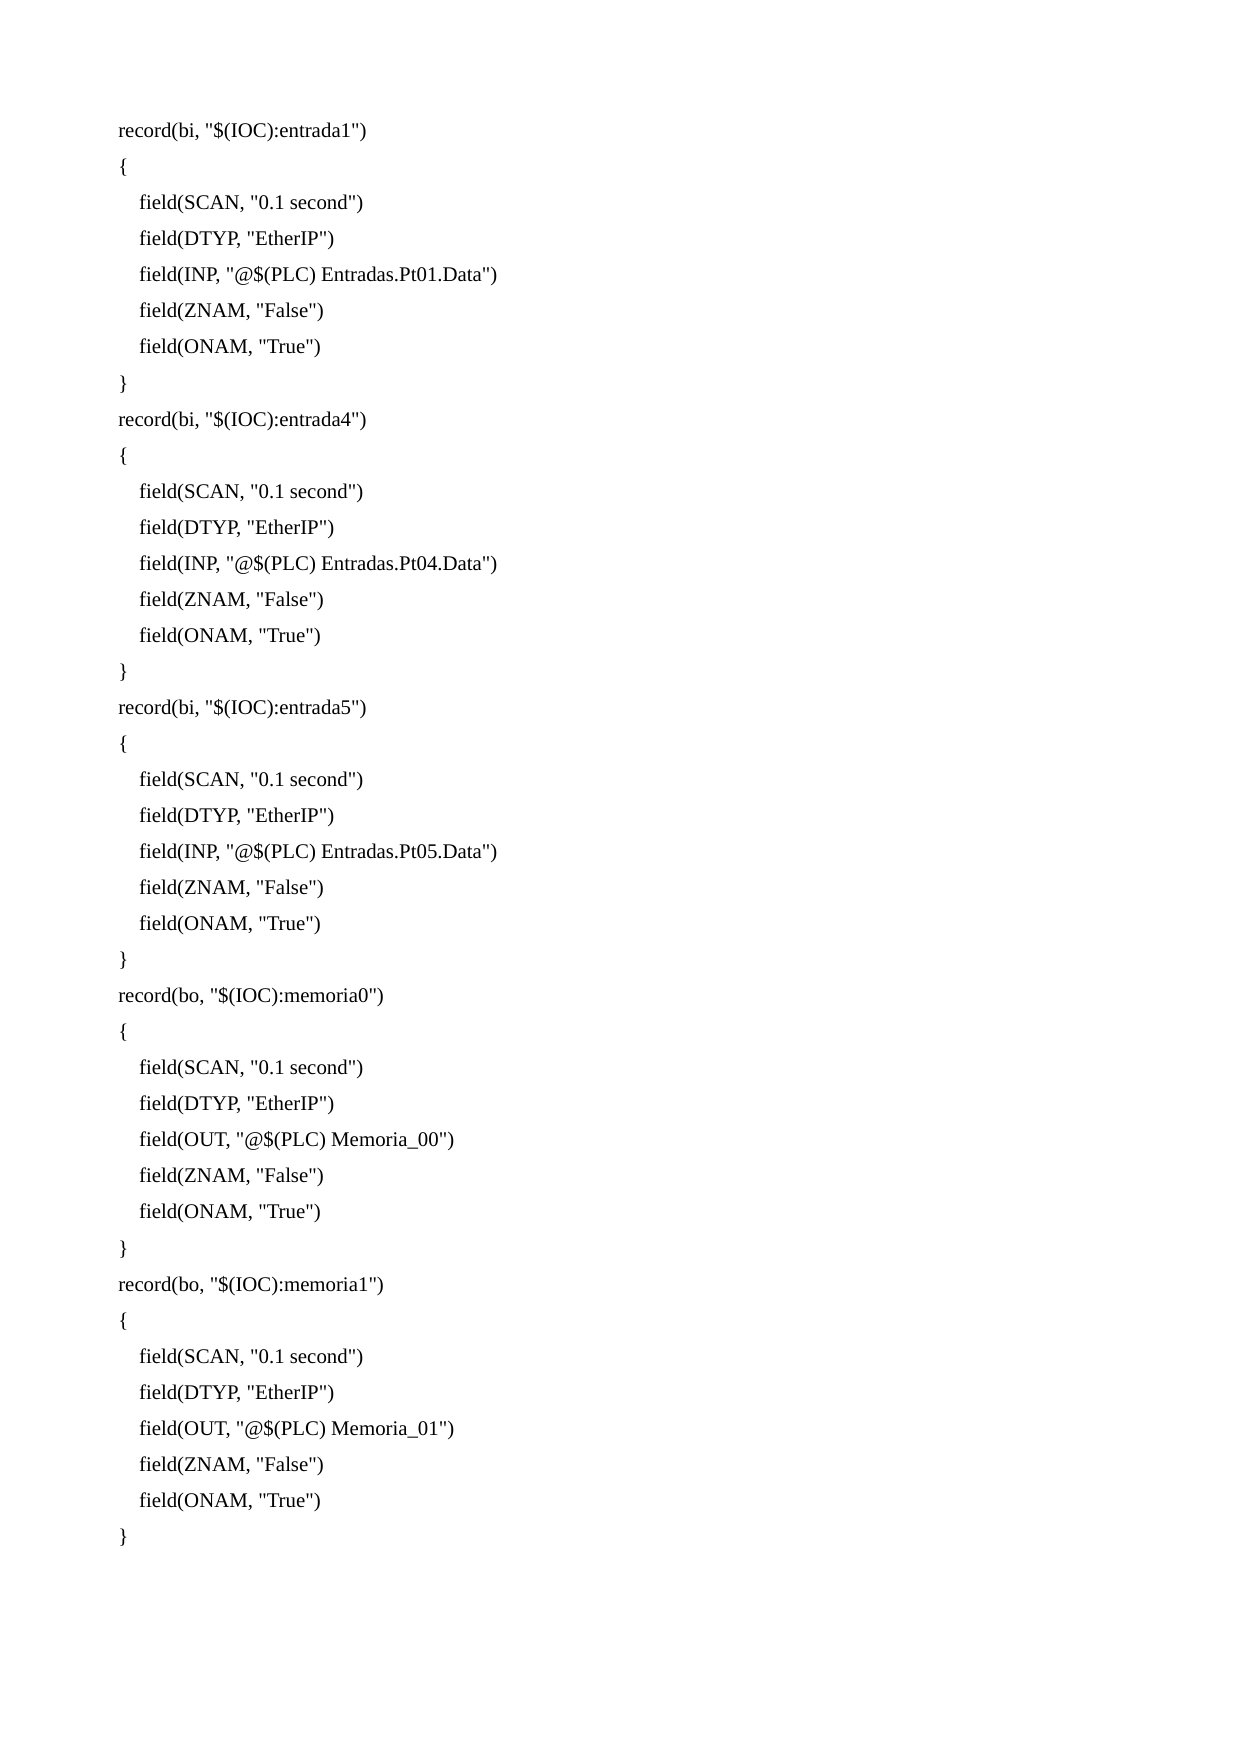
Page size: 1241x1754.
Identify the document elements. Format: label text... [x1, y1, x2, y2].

text field(ZNAM, "False") [118, 1163, 1122, 1187]
text field(OUT, "@$(PLC) Memoria_01") [118, 1416, 1122, 1440]
text } [118, 1235, 1122, 1259]
text field(INP, "@$(PLC) Entradas.Pt01.Data") [118, 262, 1122, 286]
text record(bi, "$(IOC):entrada1") [118, 118, 1122, 142]
text field(INP, "@$(PLC) Entradas.Pt04.Data") [118, 551, 1122, 575]
text field(DTYP, "EtherIP") [118, 514, 1122, 539]
text record(bi, "$(IOC):entrada5") [118, 695, 1122, 719]
text } [118, 659, 1122, 683]
text { [118, 1307, 1122, 1332]
text field(SCAN, "0.1 second") [118, 190, 1122, 214]
text } [118, 1524, 1122, 1548]
text { [118, 442, 1122, 467]
text field(SCAN, "0.1 second") [118, 1343, 1122, 1368]
text field(SCAN, "0.1 second") [118, 478, 1122, 503]
text record(bo, "$(IOC):memoria0") [118, 983, 1122, 1007]
text field(DTYP, "EtherIP") [118, 803, 1122, 827]
text field(ONAM, "True") [118, 334, 1122, 358]
text { [118, 731, 1122, 755]
text field(OUT, "@$(PLC) Memoria_00") [118, 1127, 1122, 1151]
text field(DTYP, "EtherIP") [118, 1091, 1122, 1115]
text record(bi, "$(IOC):entrada4") [118, 406, 1122, 431]
text { [118, 154, 1122, 178]
text record(bo, "$(IOC):memoria1") [118, 1271, 1122, 1296]
text field(ONAM, "True") [118, 1488, 1122, 1512]
text field(ONAM, "True") [118, 1199, 1122, 1223]
text field(SCAN, "0.1 second") [118, 767, 1122, 791]
text } [118, 370, 1122, 394]
text field(INP, "@$(PLC) Entradas.Pt05.Data") [118, 839, 1122, 863]
text field(SCAN, "0.1 second") [118, 1055, 1122, 1079]
text field(ONAM, "True") [118, 911, 1122, 935]
text field(DTYP, "EtherIP") [118, 1379, 1122, 1404]
text { [118, 1019, 1122, 1043]
text field(ONAM, "True") [118, 623, 1122, 647]
text field(ZNAM, "False") [118, 1452, 1122, 1476]
text } [118, 947, 1122, 971]
text field(ZNAM, "False") [118, 298, 1122, 322]
text field(ZNAM, "False") [118, 587, 1122, 611]
text field(ZNAM, "False") [118, 875, 1122, 899]
text field(DTYP, "EtherIP") [118, 226, 1122, 250]
